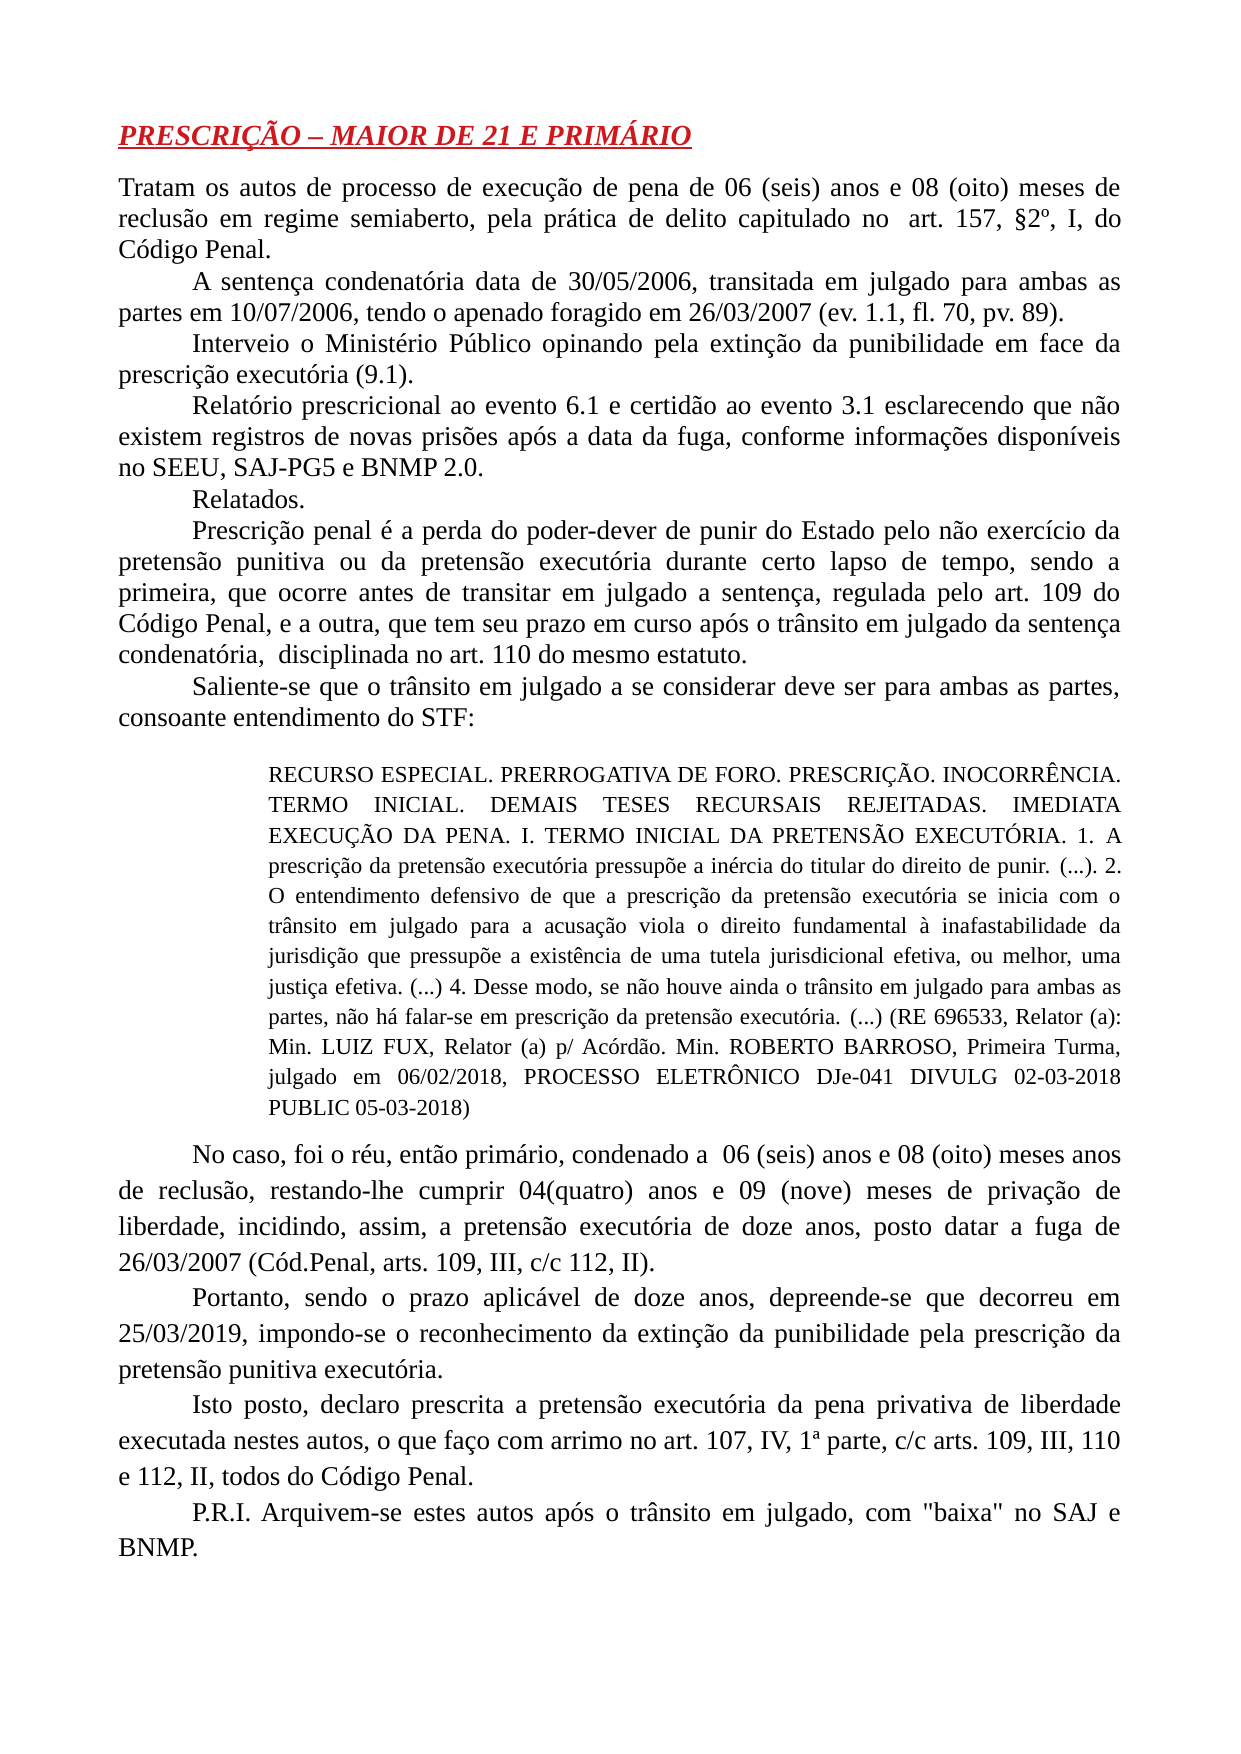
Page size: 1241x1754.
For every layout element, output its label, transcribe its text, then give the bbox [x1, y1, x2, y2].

text P.R.I. Arquivem-se estes autos após o trânsito em julgado, com "baixa" no SAJ e BNMP. [118, 1496, 1122, 1563]
text Saliente-se que o trânsito em julgado a se considerar deve ser para ambas as partes, consoante entendimento do STF: [118, 669, 1122, 732]
text Tratam os autos de processo de execução de pena de 06 (seis) anos e 08 (oito) meses de reclusão em regime semiaberto, pela prática de delito capitulado no art. 157, §2º, I, do Código Penal. [118, 171, 1122, 265]
text A sentença condenatória data de 30/05/2006, transitada em julgado para ambas as partes em 10/07/2006, tendo o apenado foragido em 26/03/2007 (ev. 1.1, fl. 70, pv. 89). [118, 265, 1122, 327]
text Isto posto, declaro prescrita a pretensão executória da pena privativa de liberdade executada nestes autos, o que faço com arrimo no art. 107, IV, 1ª parte, c/c arts. 109, III, 110 e 112, II, todos do Código Penal. [118, 1388, 1122, 1491]
text PRESCRIÇÃO – MAIOR DE 21 E PRIMÁRIO [118, 118, 1122, 152]
text Portanto, sendo o prazo aplicável de doze anos, depreende-se que decorreu em 25/03/2019, impondo-se o reconhecimento da extinção da punibilidade pela prescrição da pretensão punitiva executória. [118, 1281, 1122, 1384]
text Interveio o Ministério Público opinando pela extinção da punibilidade em face da prescrição executória (9.1). [118, 327, 1122, 389]
text No caso, foi o réu, então primário, condenado a 06 (seis) anos e 08 (oito) meses anos de reclusão, restando-lhe cumprir 04(quatro) anos e 09 (nove) meses de privação de liberdade, incidindo, assim, a pretensão executória de doze anos, posto datar a fuga de 26/03/2007 (Cód.Penal, arts. 109, III, c/c 112, II). [118, 1138, 1122, 1277]
text Relatório prescricional ao evento 6.1 e certidão ao evento 3.1 esclarecendo que não existem registros de novas prisões após a data da fuga, conforme informações disponíveis no SEEU, SAJ-PG5 e BNMP 2.0. [118, 389, 1122, 483]
text Prescrição penal é a perda do poder-dever de punir do Estado pelo não exercício da pretensão punitiva ou da pretensão executória durante certo lapso de tempo, sendo a primeira, que ocorre antes de transitar em julgado a sentença, regulada pelo art. 109 do Código Penal, e a outra, que tem seu prazo em curso após o trânsito em julgado da sentença condenatória, disciplinada no art. 110 do mesmo estatuto. [118, 514, 1122, 669]
text RECURSO ESPECIAL. PRERROGATIVA DE FORO. PRESCRIÇÃO. INOCORRÊNCIA. TERMO INICIAL. DEMAIS TESES RECURSAIS REJEITADAS. IMEDIATA EXECUÇÃO DA PENA. I. TERMO INICIAL DA PRETENSÃO EXECUTÓRIA. 1. A prescrição da pretensão executória pressupõe a inércia do titular do direito de punir. (...). 2. O entendimento defensivo de que a prescrição da pretensão executória se inicia com o trânsito em julgado para a acusação viola o direito fundamental à inafastabilidade da jurisdição que pressupõe a existência de uma tutela jurisdicional efetiva, ou melhor, uma justiça efetiva. (...) 4. Desse modo, se não houve ainda o trânsito em julgado para ambas as partes, não há falar-se em prescrição da pretensão executória. (...) (RE 696533, Relator (a): Min. LUIZ FUX, Relator (a) p/ Acórdão. Min. ROBERTO BARROSO, Primeira Turma, julgado em 06/02/2018, PROCESSO ELETRÔNICO DJe-041 DIVULG 02-03-2018 PUBLIC 05-03-2018) [268, 761, 1122, 1120]
text Relatados. [118, 483, 1122, 514]
